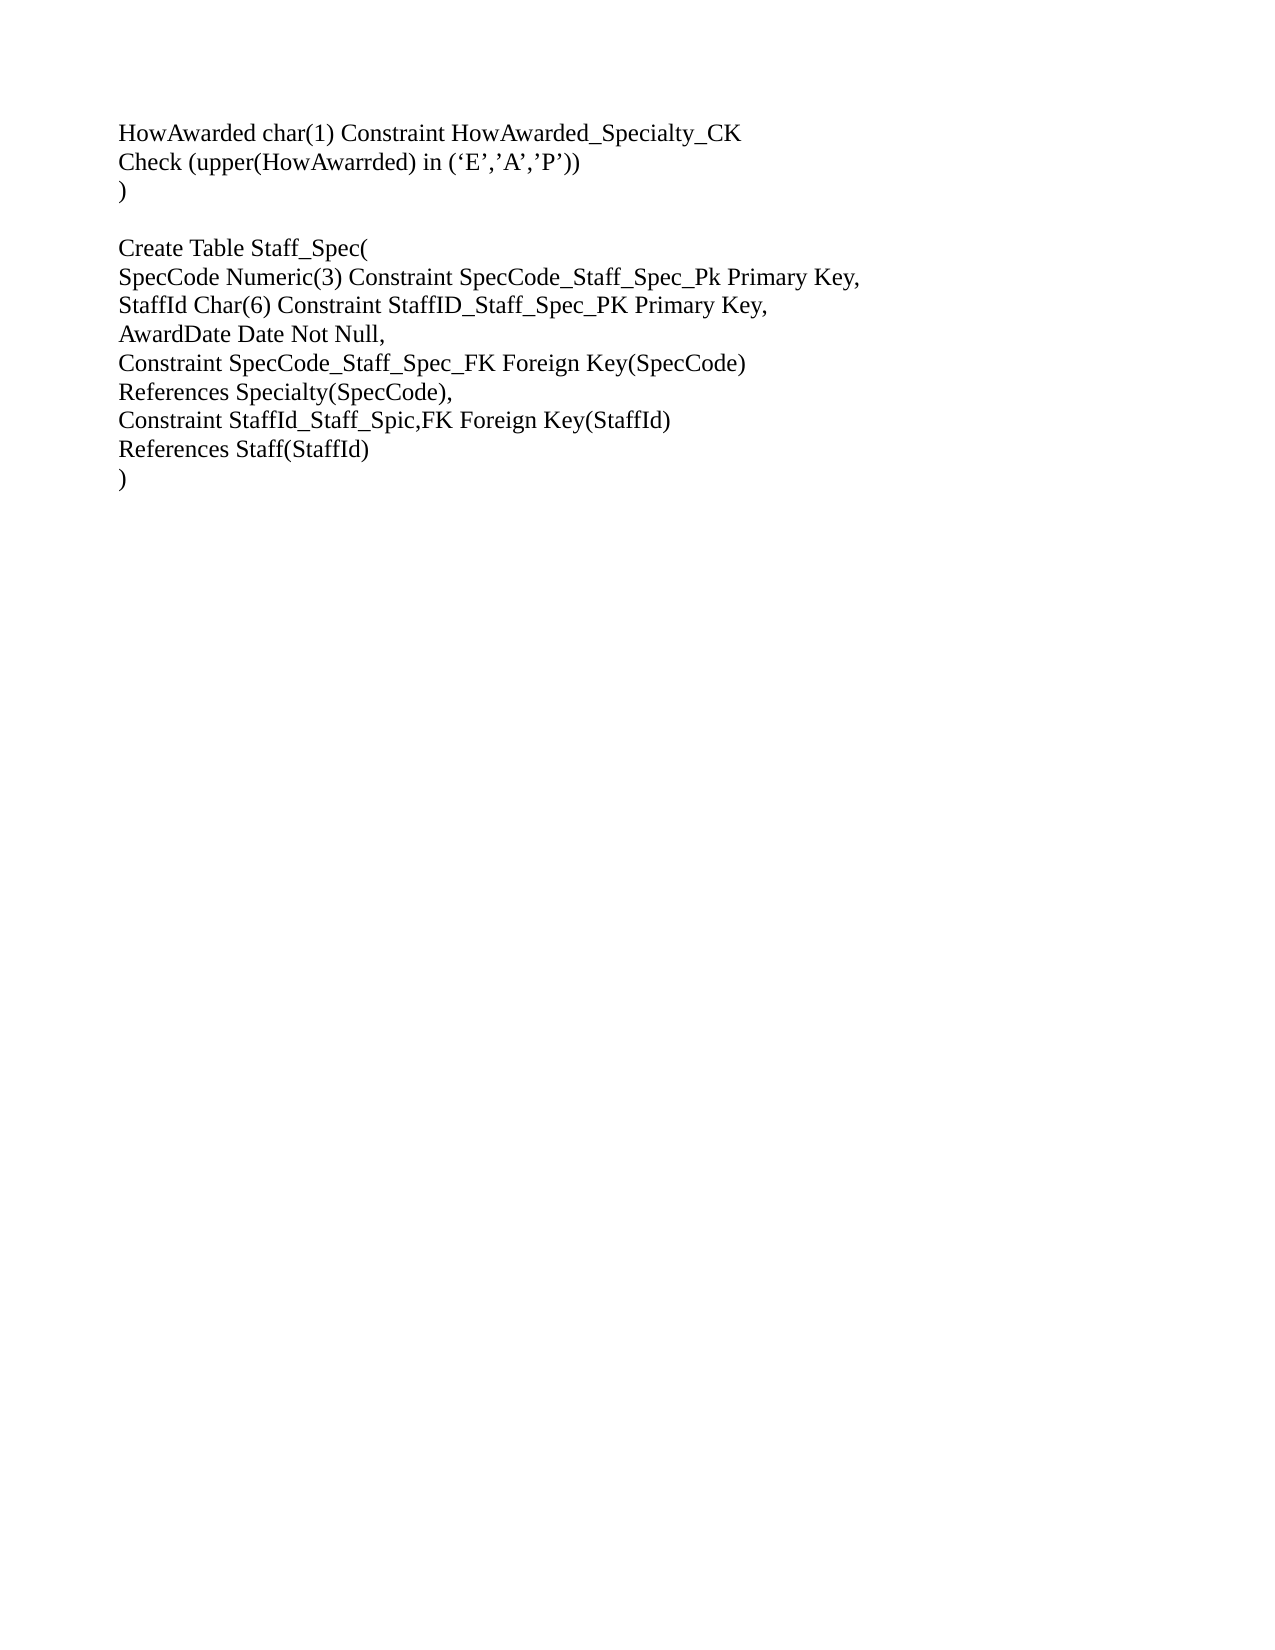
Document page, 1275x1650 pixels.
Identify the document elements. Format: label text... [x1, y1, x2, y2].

text AwardDate Date Not Null, [118, 319, 1157, 348]
text ) [118, 176, 1157, 204]
text ) [118, 463, 1157, 492]
text Constraint StaffId_Staff_Spic,FK Foreign Key(StaffId) [118, 406, 1157, 434]
text Constraint SpecCode_Staff_Spec_FK Foreign Key(SpecCode) [118, 348, 1157, 377]
text References Specialty(SpecCode), [118, 377, 1157, 406]
text StaffId Char(6) Constraint StaffID_Staff_Spec_PK Primary Key, [118, 291, 1157, 319]
text SpecCode Numeric(3) Constraint SpecCode_Staff_Spec_Pk Primary Key, [118, 262, 1157, 291]
text Create Table Staff_Spec( [118, 233, 1157, 262]
text HowAwarded char(1) Constraint HowAwarded_Specialty_CK [118, 118, 1157, 147]
text References Staff(StaffId) [118, 434, 1157, 463]
text Check (upper(HowAwarrded) in (‘E’,’A’,’P’)) [118, 147, 1157, 176]
